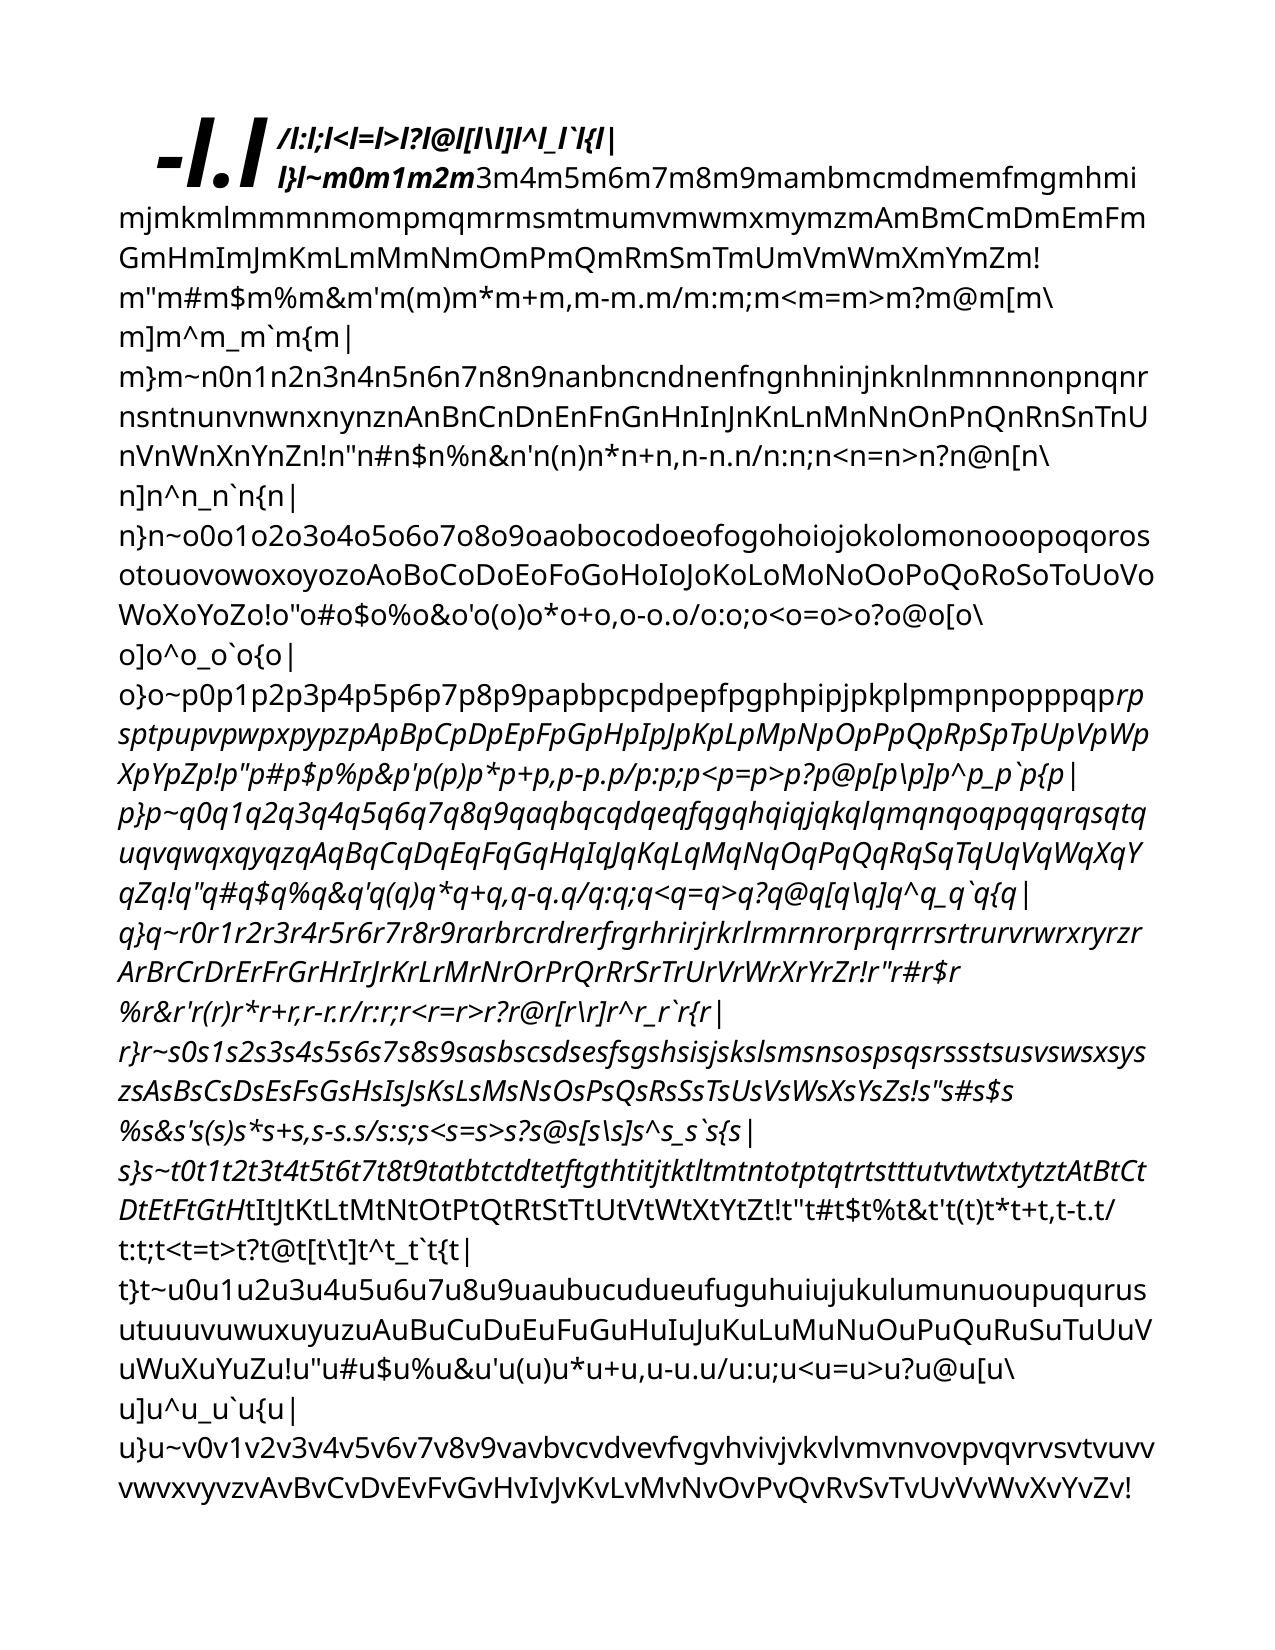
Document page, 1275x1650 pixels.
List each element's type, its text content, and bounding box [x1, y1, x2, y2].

text -l.l/l:l;l<l=l>l?l@l[l\l]l^l_l`l{l|l}l~m0m1m2m3m4m5m6m7m8m9mambmcmdmemfmgmhmimjmkmlmmmnmompmqmrmsmtmumvmwmxmymzmAmBmCmDmEmFmGmHmImJmKmLmMmNmOmPmQmRmSmTmUmVmWmXmYmZm!m"m#m$m%m&m'm(m)m*m+m,m-m.m/m:m;m<m=m>m?m@m[m\m]m^m_m`m{m|m}m~n0n1n2n3n4n5n6n7n8n9nanbncndnenfngnhninjnknlnmnnnonpnqnrnsntnunvnwnxnynznAnBnCnDnEnFnGnHnInJnKnLnMnNnOnPnQnRnSnTnUnVnWnXnYnZn!n"n#n$n%n&n'n(n)n*n+n,n-n.n/n:n;n<n=n>n?n@n[n\n]n^n_n`n{n|n}n~o0o1o2o3o4o5o6o7o8o9oaobocodoeofogohoiojokolomonooopoqorosotouovowoxoyozoAoBoCoDoEoFoGoHoIoJoKoLoMoNoOoPoQoRoSoToUoVoWoXoYoZo!o"o#o$o%o&o'o(o)o*o+o,o-o.o/o:o;o<o=o>o?o@o[o\o]o^o_o`o{o|o}o~p0p1p2p3p4p5p6p7p8p9papbpcpdpepfpgphpipjpkplpmpnpopppqprpsptpupvpwpxpypzpApBpCpDpEpFpGpHpIpJpKpLpMpNpOpPpQpRpSpTpUpVpWpXpYpZp!p"p#p$p%p&p'p(p)p*p+p,p-p.p/p:p;p<p=p>p?p@p[p\p]p^p_p`p{p|p}p~q0q1q2q3q4q5q6q7q8q9qaqbqcqdqeqfqgqhqiqjqkqlqmqnqoqpqqqrqsqtquqvqwqxqyqzqAqBqCqDqEqFqGqHqIqJqKqLqMqNqOqPqQqRqSqTqUqVqWqXqYqZq!q"q#q$q%q&q'q(q)q*q+q,q-q.q/q:q;q<q=q>q?q@q[q\q]q^q_q`q{q|q}q~r0r1r2r3r4r5r6r7r8r9rarbrcrdrerfrgrhrirjrkrlrmrnrorprqrrrsrtrurvrwrxryrzrArBrCrDrErFrGrHrIrJrKrLrMrNrOrPrQrRrSrTrUrVrWrXrYrZr!r"r#r$r%r&r'r(r)r*r+r,r-r.r/r:r;r<r=r>r?r@r[r\r]r^r_r`r{r|r}r~s0s1s2s3s4s5s6s7s8s9sasbscsdsesfsgshsisjskslsmsnsospsqsrssstsusvswsxsyszsAsBsCsDsEsFsGsHsIsJsKsLsMsNsOsPsQsRsSsTsUsVsWsXsYsZs!s"s#s$s%s&s's(s)s*s+s,s-s.s/s:s;s<s=s>s?s@s[s\s]s^s_s`s{s|s}s~t0t1t2t3t4t5t6t7t8t9tatbtctdtetftgthtitjtktltmtntotptqtrtstttutvtwtxtytztAtBtCtDtEtFtGtHtItJtKtLtMtNtOtPtQtRtStTtUtVtWtXtYtZt!t"t#t$t%t&t't(t)t*t+t,t-t.t/t:t;t<t=t>t?t@t[t\t]t^t_t`t{t|t}t~u0u1u2u3u4u5u6u7u8u9uaubucudueufuguhuiujukulumunuoupuqurusutuuuvuwuxuyuzuAuBuCuDuEuFuGuHuIuJuKuLuMuNuOuPuQuRuSuTuUuVuWuXuYuZu!u"u#u$u%u&u'u(u)u*u+u,u-u.u/u:u;u<u=u>u?u@u[u\u]u^u_u`u{u|u}u~v0v1v2v3v4v5v6v7v8v9vavbvcvdvevfvgvhvivjvkvlvmvnvovpvqvrvsvtvuvvvwvxvyvzvAvBvCvDvEvFvGvHvIvJvKvLvMvNvOvPvQvRvSvTvUvVvWvXvYvZv! [118, 118, 1157, 1507]
